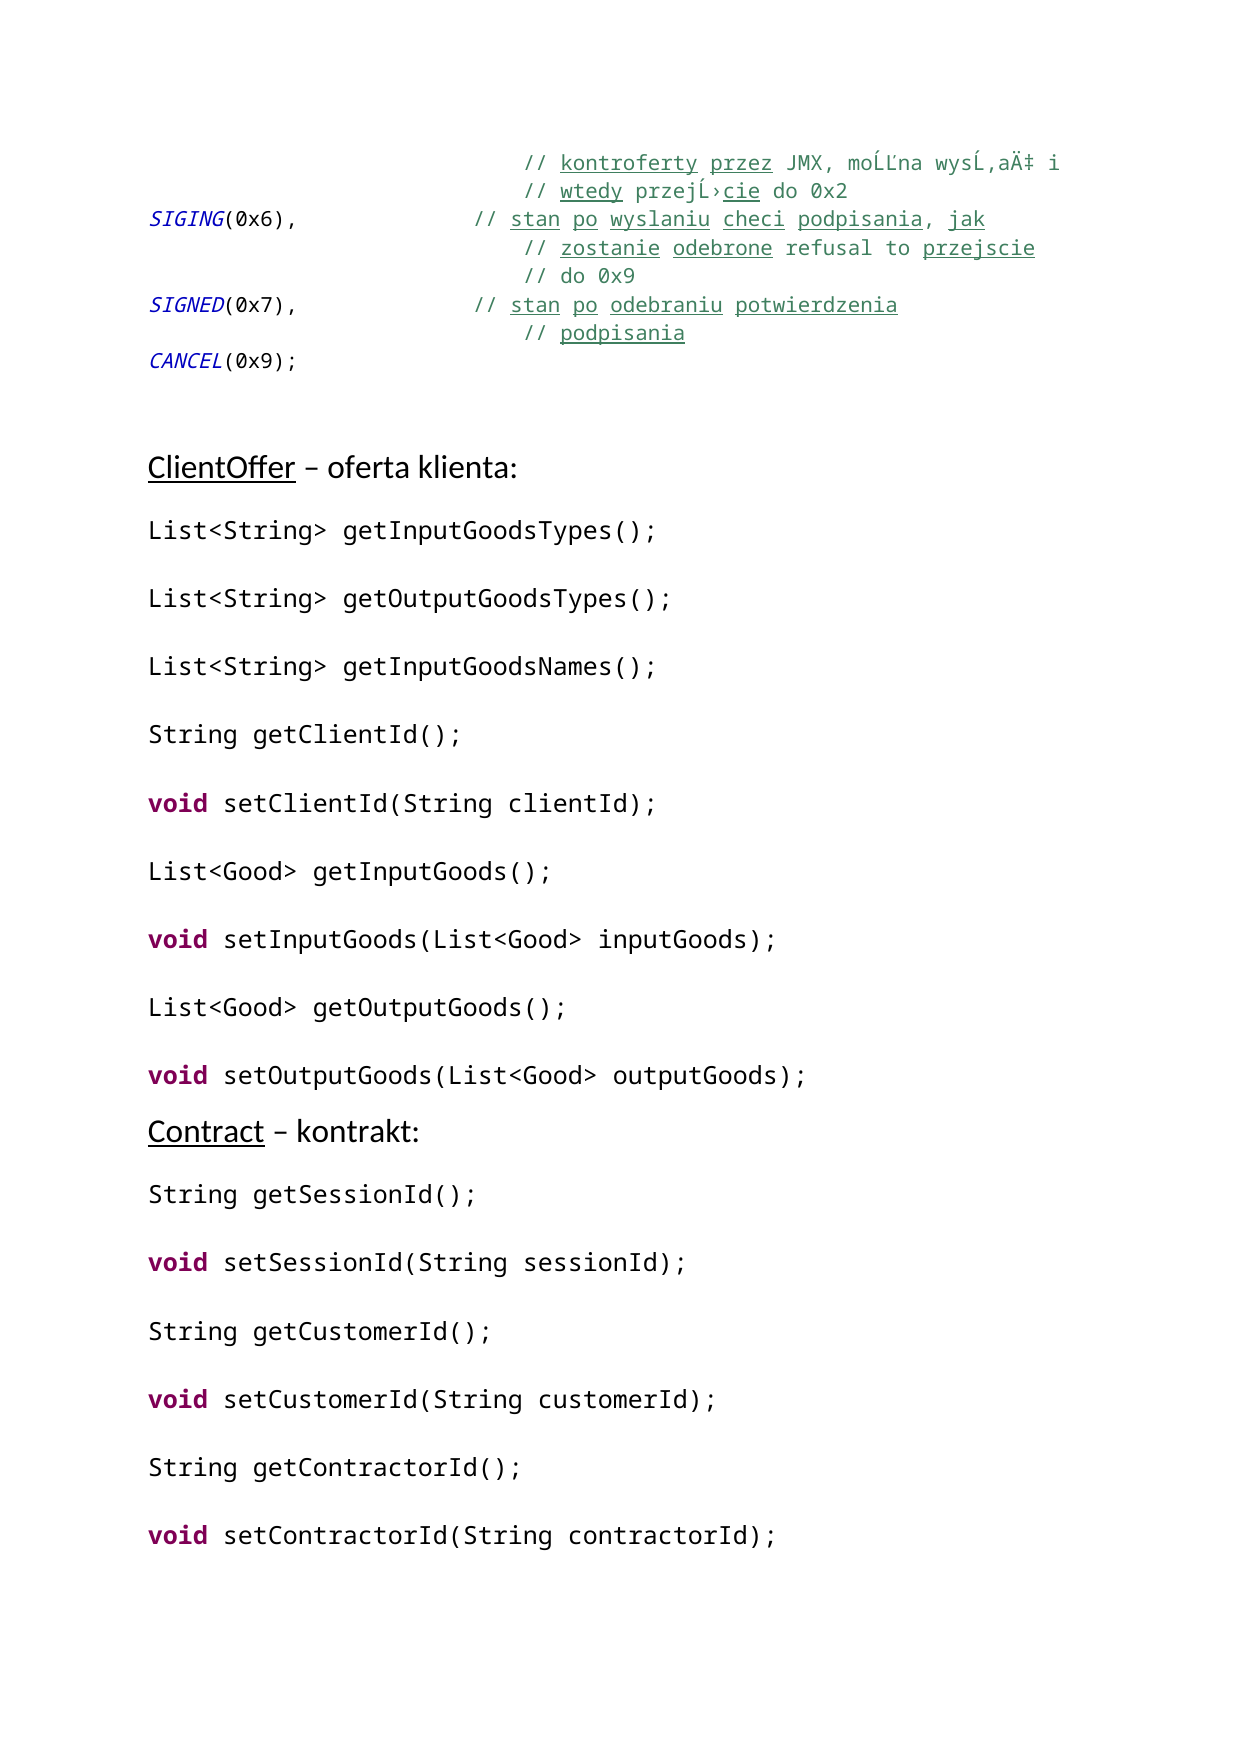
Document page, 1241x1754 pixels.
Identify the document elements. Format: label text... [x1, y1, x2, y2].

text SIGNED(0x7), // stan po odebraniu potwierdzenia [148, 290, 1093, 318]
text // podpisania [148, 318, 1093, 347]
text String getCustomerId(); [148, 1313, 1093, 1347]
text // kontroferty przez JMX, moĹĽna wysĹ‚aÄ‡ i [148, 148, 1093, 176]
text // wtedy przejĹ›cie do 0x2 [148, 176, 1093, 204]
text CANCEL(0x9); [148, 347, 1093, 375]
text String getSessionId(); [148, 1177, 1093, 1211]
text List<String> getInputGoodsTypes(); [148, 513, 1093, 547]
text List<String> getOutputGoodsTypes(); [148, 581, 1093, 615]
text String getContractorId(); [148, 1449, 1093, 1483]
text void setSessionId(String sessionId); [148, 1245, 1093, 1279]
text List<Good> getInputGoods(); [148, 853, 1093, 887]
text List<Good> getOutputGoods(); [148, 989, 1093, 1024]
text void setClientId(String clientId); [148, 785, 1093, 819]
text // zostanie odebrone refusal to przejscie [148, 233, 1093, 261]
text void setInputGoods(List<Good> inputGoods); [148, 921, 1093, 956]
text ClientOffer – oferta klienta: [148, 453, 1093, 487]
text List<String> getInputGoodsNames(); [148, 649, 1093, 683]
text void setOutputGoods(List<Good> outputGoods); [148, 1058, 1093, 1092]
text void setCustomerId(String customerId); [148, 1381, 1093, 1415]
text void setContractorId(String contractorId); [148, 1517, 1093, 1552]
text String getClientId(); [148, 717, 1093, 751]
text // do 0x9 [148, 261, 1093, 290]
text Contract – kontrakt: [148, 1118, 1093, 1151]
text SIGING(0x6), // stan po wyslaniu checi podpisania, jak [148, 204, 1093, 233]
